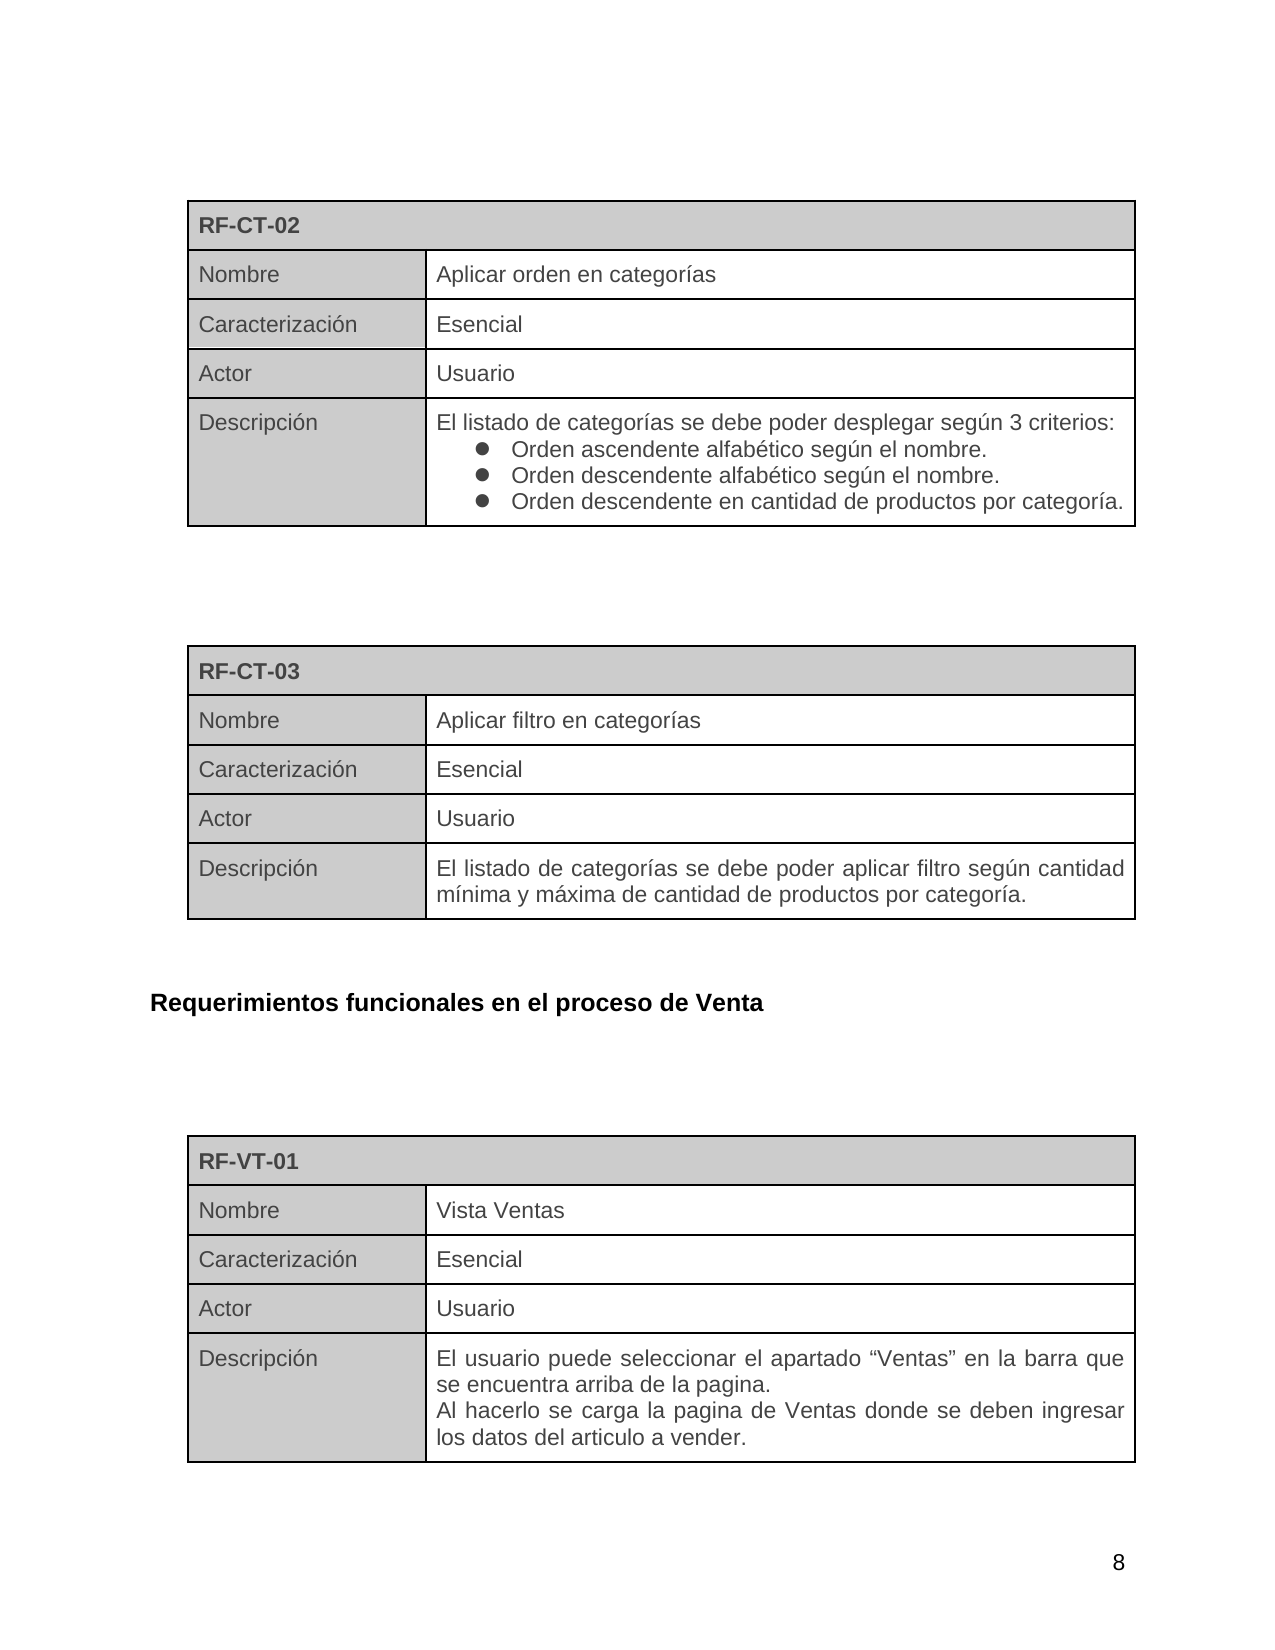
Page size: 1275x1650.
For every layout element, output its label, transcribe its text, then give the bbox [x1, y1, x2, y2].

table_cell Caracterización [189, 1236, 425, 1283]
table_cell Nombre [189, 251, 425, 298]
table_cell Actor [189, 350, 425, 397]
table_cell Nombre [189, 696, 425, 744]
table_cell Usuario [427, 1285, 1134, 1332]
subtitle Requerimientos funcionales en el proceso de Venta [150, 988, 804, 1017]
table_header RF-VT-01 [189, 1137, 1134, 1184]
table_cell Esencial [427, 1236, 1134, 1283]
table_cell Caracterización [189, 300, 425, 347]
table_cell Vista Ventas [427, 1186, 1134, 1234]
table_cell Actor [189, 1285, 425, 1332]
table_cell Descripción [189, 844, 425, 918]
table_cell Nombre [189, 1186, 425, 1234]
table_cell Esencial [427, 746, 1134, 793]
table_cell Aplicar filtro en categorías [427, 696, 1134, 744]
table_cell Aplicar orden en categorías [427, 251, 1134, 298]
table_cell Actor [189, 795, 425, 842]
table_header RF-CT-03 [189, 647, 1134, 694]
table_cell El listado de categorías se debe poder desplegar según 3 criterios: Orden ascendente alfabético según el nombre. Orden descendente alfabético según el nombre. Orden descendente en cantidad de productos por categoría. [427, 399, 1134, 525]
table_cell El usuario puede seleccionar el apartado “Ventas” en la barra que se encuentra arriba de la pagina. Al hacerlo se carga la pagina de Ventas donde se deben ingresar los datos del articulo a vender. [427, 1334, 1134, 1461]
table_cell Usuario [427, 795, 1134, 842]
table_cell Usuario [427, 350, 1134, 397]
table_cell El listado de categorías se debe poder aplicar filtro según cantidad mínima y máxima de cantidad de productos por categoría. [427, 844, 1134, 918]
table_header RF-CT-02 [189, 202, 1134, 249]
table_cell Esencial [427, 300, 1134, 347]
table_cell Descripción [189, 1334, 425, 1461]
table_cell Caracterización [189, 746, 425, 793]
table_cell Descripción [189, 399, 425, 525]
